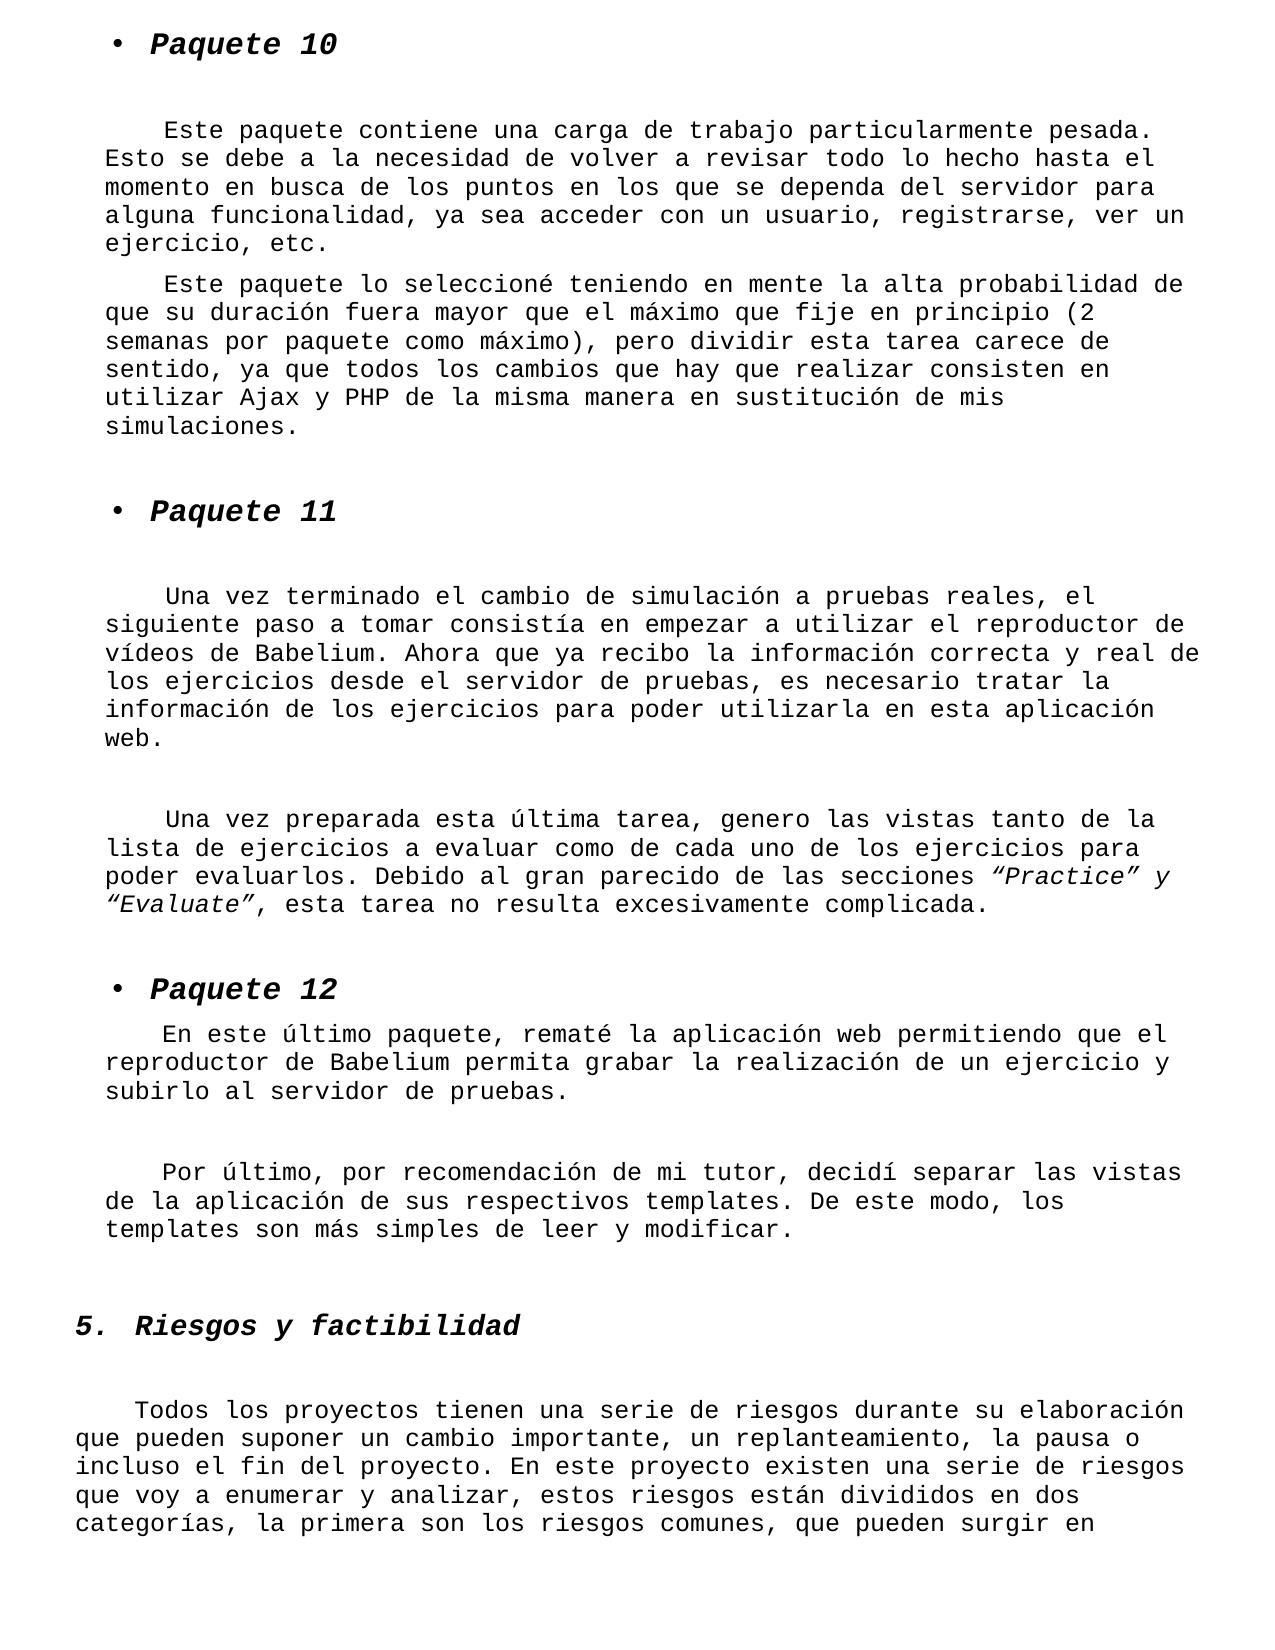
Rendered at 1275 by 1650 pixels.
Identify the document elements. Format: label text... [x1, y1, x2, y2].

text Una vez terminado el cambio de simulación a pruebas reales, el siguiente paso a tomar consistía en empezar a utilizar el reproductor de vídeos de Babelium. Ahora que ya recibo la información correcta y real de los ejercicios desde el servidor de pruebas, es necesario tratar la información de los ejercicios para poder utilizarla en esta aplicación web. [104, 584, 1200, 754]
text Este paquete lo seleccioné teniendo en mente la alta probabilidad de que su duración fuera mayor que el máximo que fije en principio (2 semanas por paquete como máximo), pero dividir esta tarea carece de sentido, ya que todos los cambios que hay que realizar consisten en utilizar Ajax y PHP de la misma manera en sustitución de mis simulaciones. [104, 272, 1200, 442]
text Por último, por recomendación de mi tutor, decidí separar las vistas de la aplicación de sus respectivos templates. De este modo, los templates son más simples de leer y modificar. [104, 1160, 1200, 1245]
text Una vez preparada esta última tarea, genero las vistas tanto de la lista de ejercicios a evaluar como de cada uno de los ejercicios para poder evaluarlos. Debido al gran parecido de las secciones “Practice” y “Evaluate”, esta tarea no resulta excesivamente complicada. [104, 807, 1200, 920]
text En este último paquete, rematé la aplicación web permitiendo que el reproductor de Babelium permita grabar la realización de un ejercicio y subirlo al servidor de pruebas. [104, 1022, 1200, 1107]
list Paquete 12 [112, 974, 1200, 1009]
text Todos los proyectos tienen una serie de riesgos durante su elaboración que pueden suponer un cambio importante, un replanteamiento, la pausa o incluso el fin del proyecto. En este proyecto existen una serie de riesgos que voy a enumerar y analizar, estos riesgos están divididos en dos categorías, la primera son los riesgos comunes, que pueden surgir en [75, 1397, 1200, 1539]
list Paquete 11 [112, 495, 1200, 530]
text Este paquete contiene una carga de trabajo particularmente pesada. Esto se debe a la necesidad de volver a revisar todo lo hecho hasta el momento en busca de los puntos en los que se dependa del servidor para alguna funcionalidad, ya sea acceder con un usuario, registrarse, ver un ejercicio, etc. [104, 117, 1200, 259]
subtitle Riesgos y factibilidad [75, 1311, 1200, 1344]
list Paquete 10 [112, 29, 1200, 64]
